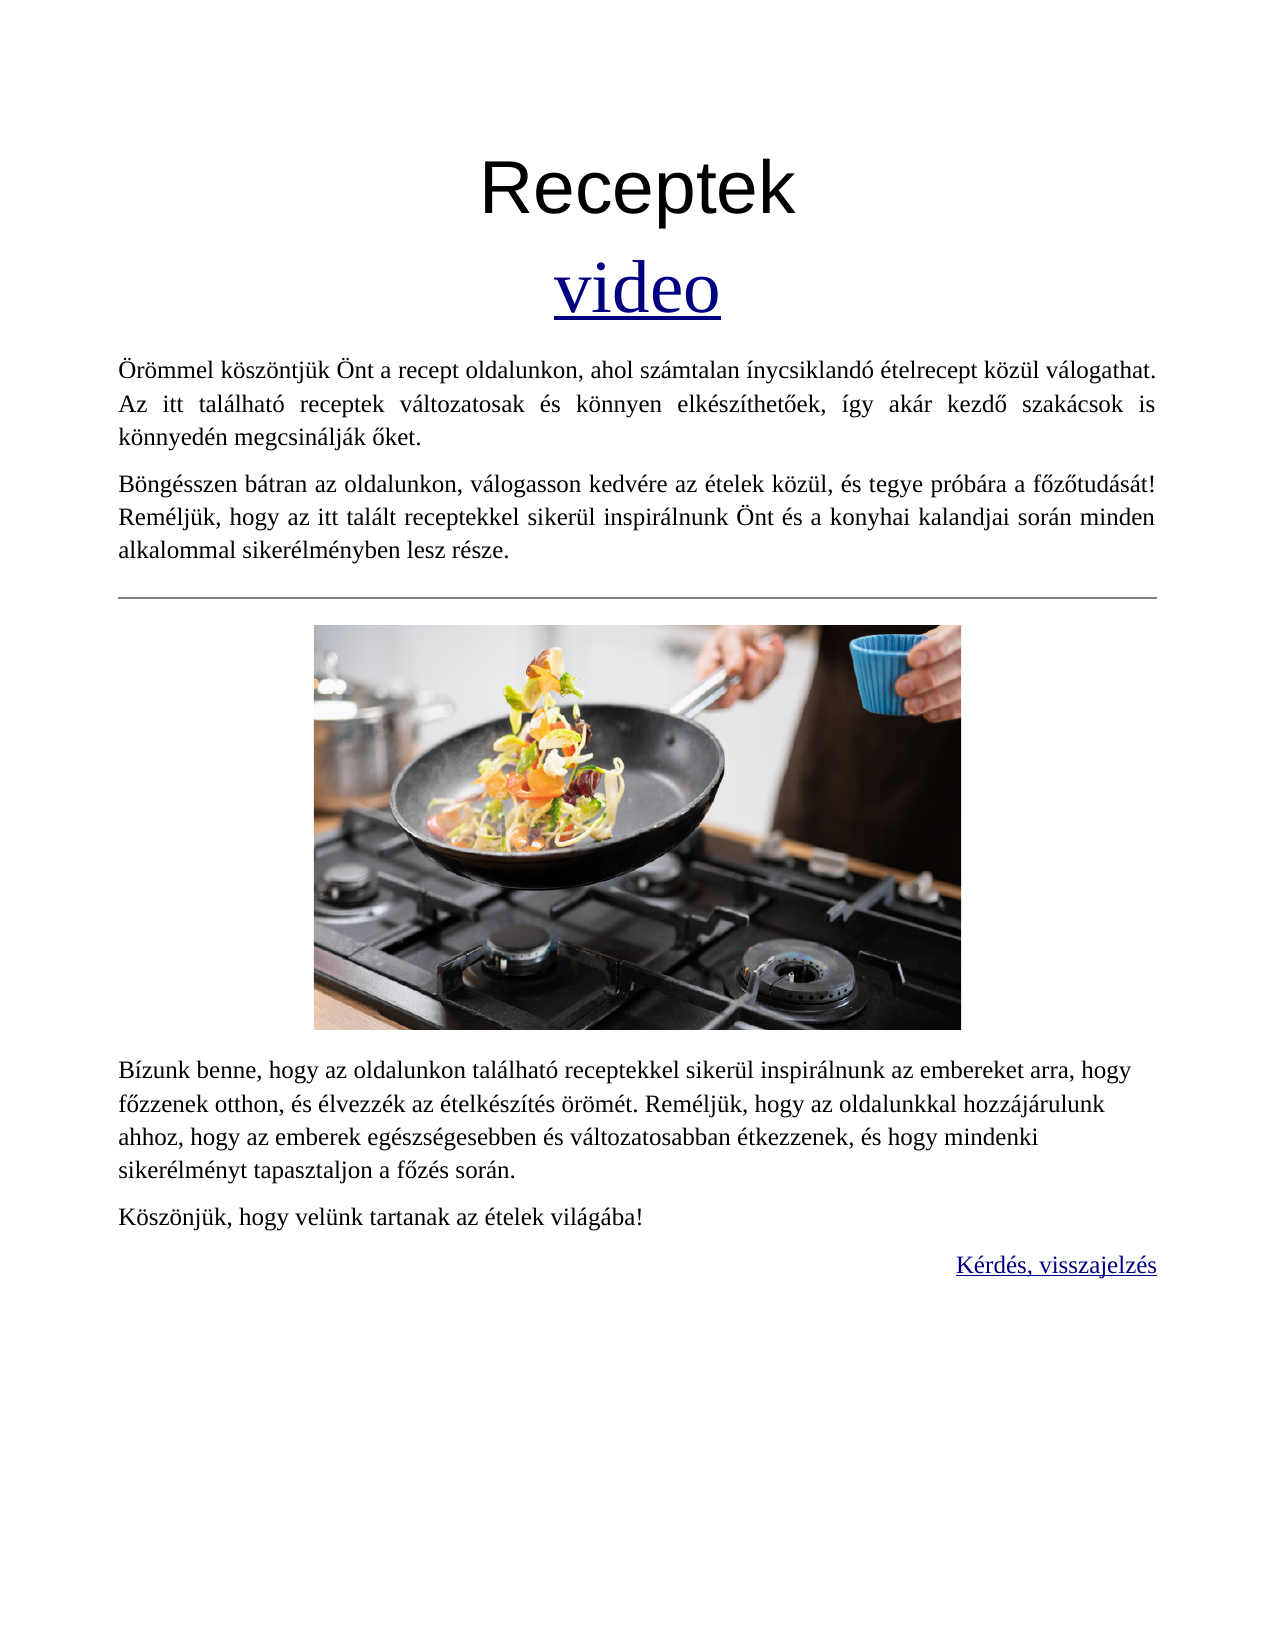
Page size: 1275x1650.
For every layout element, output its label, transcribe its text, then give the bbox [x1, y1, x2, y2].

text Böngésszen bátran az oldalunkon, válogasson kedvére az ételek közül, és tegye próbára a főzőtudását! Reméljük, hogy az itt talált receptekkel sikerül inspirálnunk Önt és a konyhai kalandjai során minden alkalommal sikerélményben lesz része. [118, 469, 1157, 564]
subtitle Receptek [118, 143, 1157, 229]
text Örömmel köszöntjük Önt a recept oldalunkon, ahol számtalan ínycsiklandó ételrecept közül válogathat. Az itt található receptek változatosak és könnyen elkészíthetőek, így akár kezdő szakácsok is könnyedén megcsinálják őket. [118, 356, 1157, 450]
text video [118, 242, 1157, 328]
text Kérdés, visszajelzés [118, 1250, 1157, 1279]
picture [313, 625, 962, 1030]
text Bízunk benne, hogy az oldalunkon található receptekkel sikerül inspirálnunk az embereket arra, hogy főzzenek otthon, és élvezzék az ételkészítés örömét. Reméljük, hogy az oldalunkkal hozzájárulunk ahhoz, hogy az emberek egészségesebben és változatosabban étkezzenek, és hogy mindenki sikerélményt tapasztaljon a főzés során. [118, 1056, 1157, 1183]
text Köszönjük, hogy velünk tartanak az ételek világába! [118, 1202, 1157, 1231]
